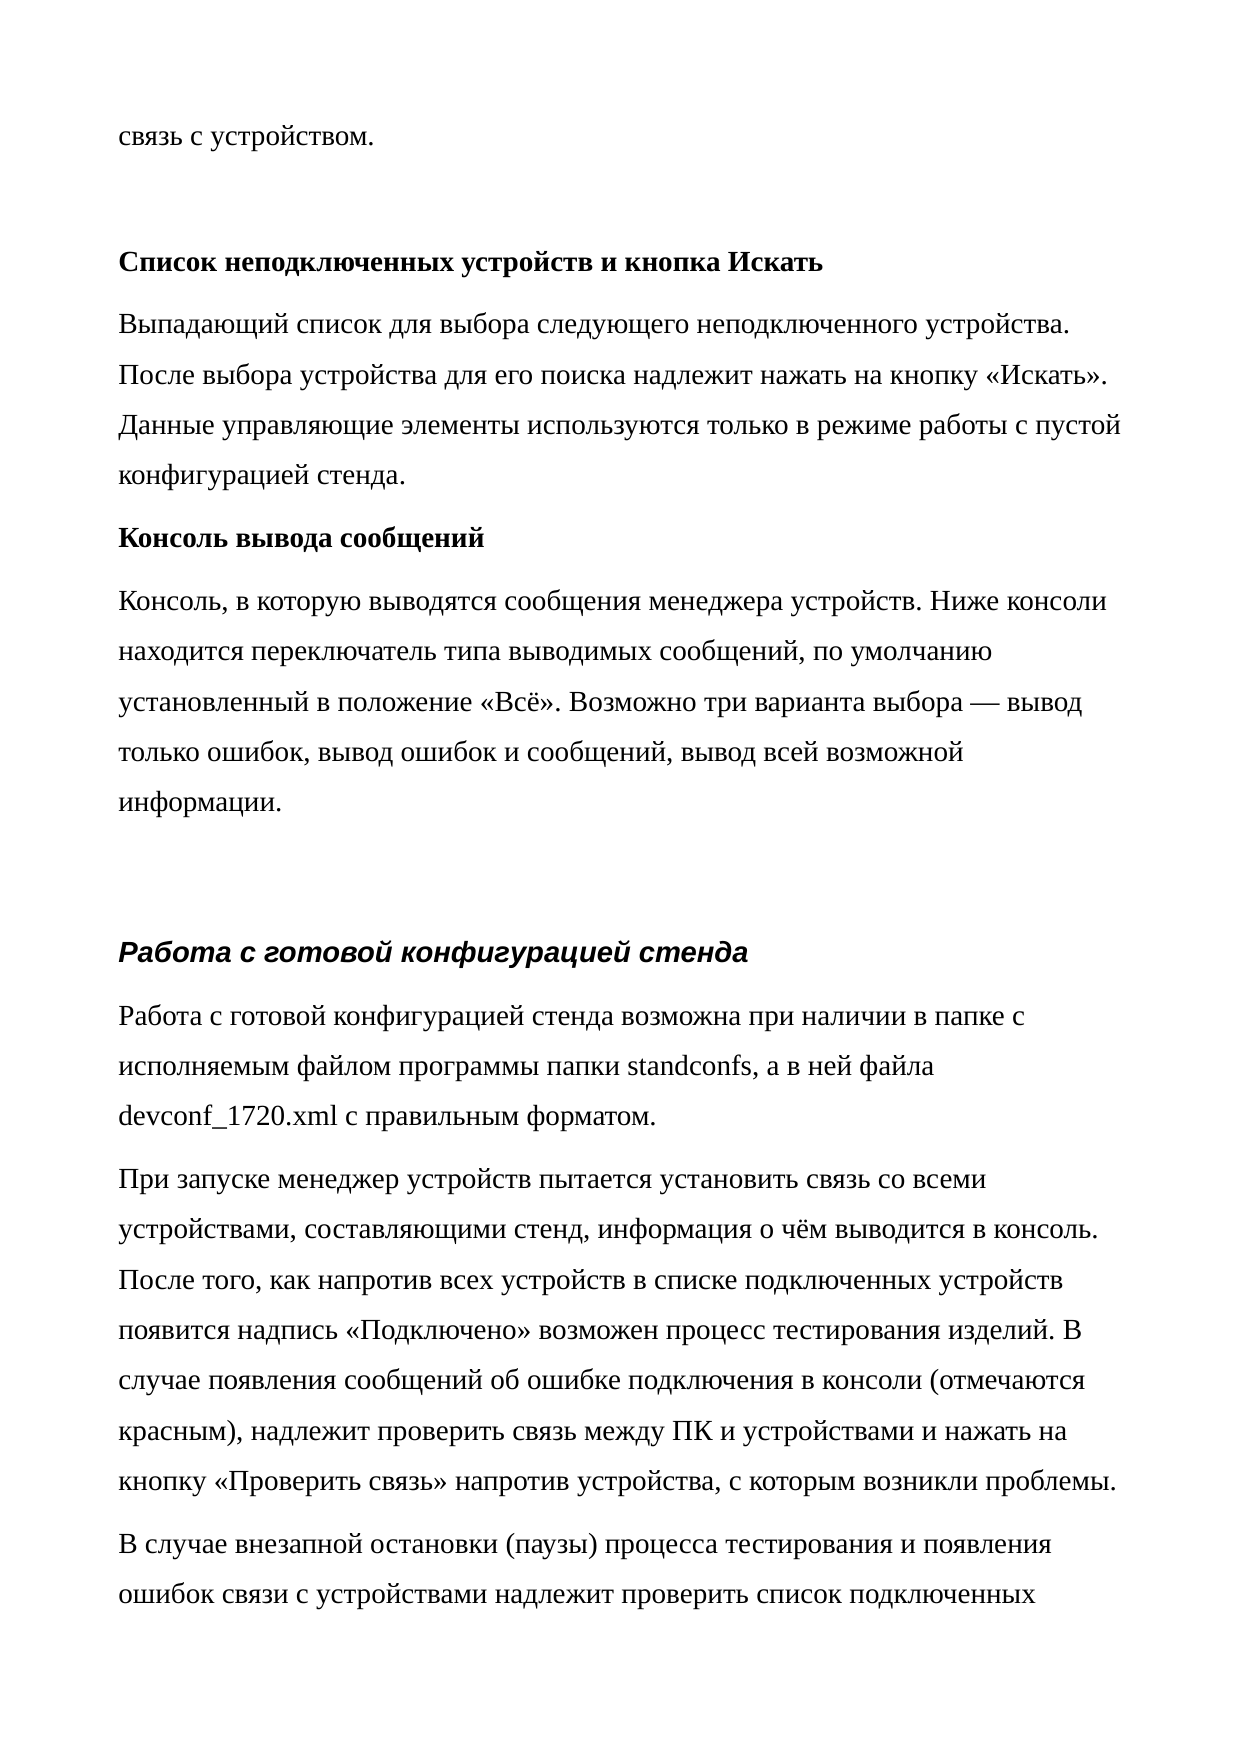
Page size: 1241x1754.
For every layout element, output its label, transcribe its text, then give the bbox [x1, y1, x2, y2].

text Консоль, в которую выводятся сообщения менеджера устройств. Ниже консоли находится переключатель типа выводимых сообщений, по умолчанию установленный в положение «Всё». Возможно три варианта выбора — вывод только ошибок, вывод ошибок и сообщений, вывод всей возможной информации. [118, 583, 1122, 818]
subtitle Работа с готовой конфигурацией стенда [118, 935, 1122, 968]
text Работа с готовой конфигурацией стенда возможна при наличии в папке с исполняемым файлом программы папки standconfs, а в ней файла devconf_1720.xml с правильным форматом. [118, 998, 1122, 1132]
text Выпадающий список для выбора следующего неподключенного устройства. После выбора устройства для его поиска надлежит нажать на кнопку «Искать». Данные управляющие элементы используются только в режиме работы с пустой конфигурацией стенда. [118, 307, 1122, 491]
text Список неподключенных устройств и кнопка Искать [118, 244, 1122, 277]
text В случае внезапной остановки (паузы) процесса тестирования и появления ошибок связи с устройствами надлежит проверить список подключенных [118, 1526, 1122, 1610]
text Консоль вывода сообщений [118, 520, 1122, 554]
text При запуске менеджер устройств пытается установить связь со всеми устройствами, составляющими стенд, информация о чём выводится в консоль. После того, как напротив всех устройств в списке подключенных устройств появится надпись «Подключено» возможен процесс тестирования изделий. В случае появления сообщений об ошибке подключения в консоли (отмечаются красным), надлежит проверить связь между ПК и устройствами и нажать на кнопку «Проверить связь» напротив устройства, с которым возникли проблемы. [118, 1161, 1122, 1497]
text связь с устройством. [118, 118, 1122, 152]
